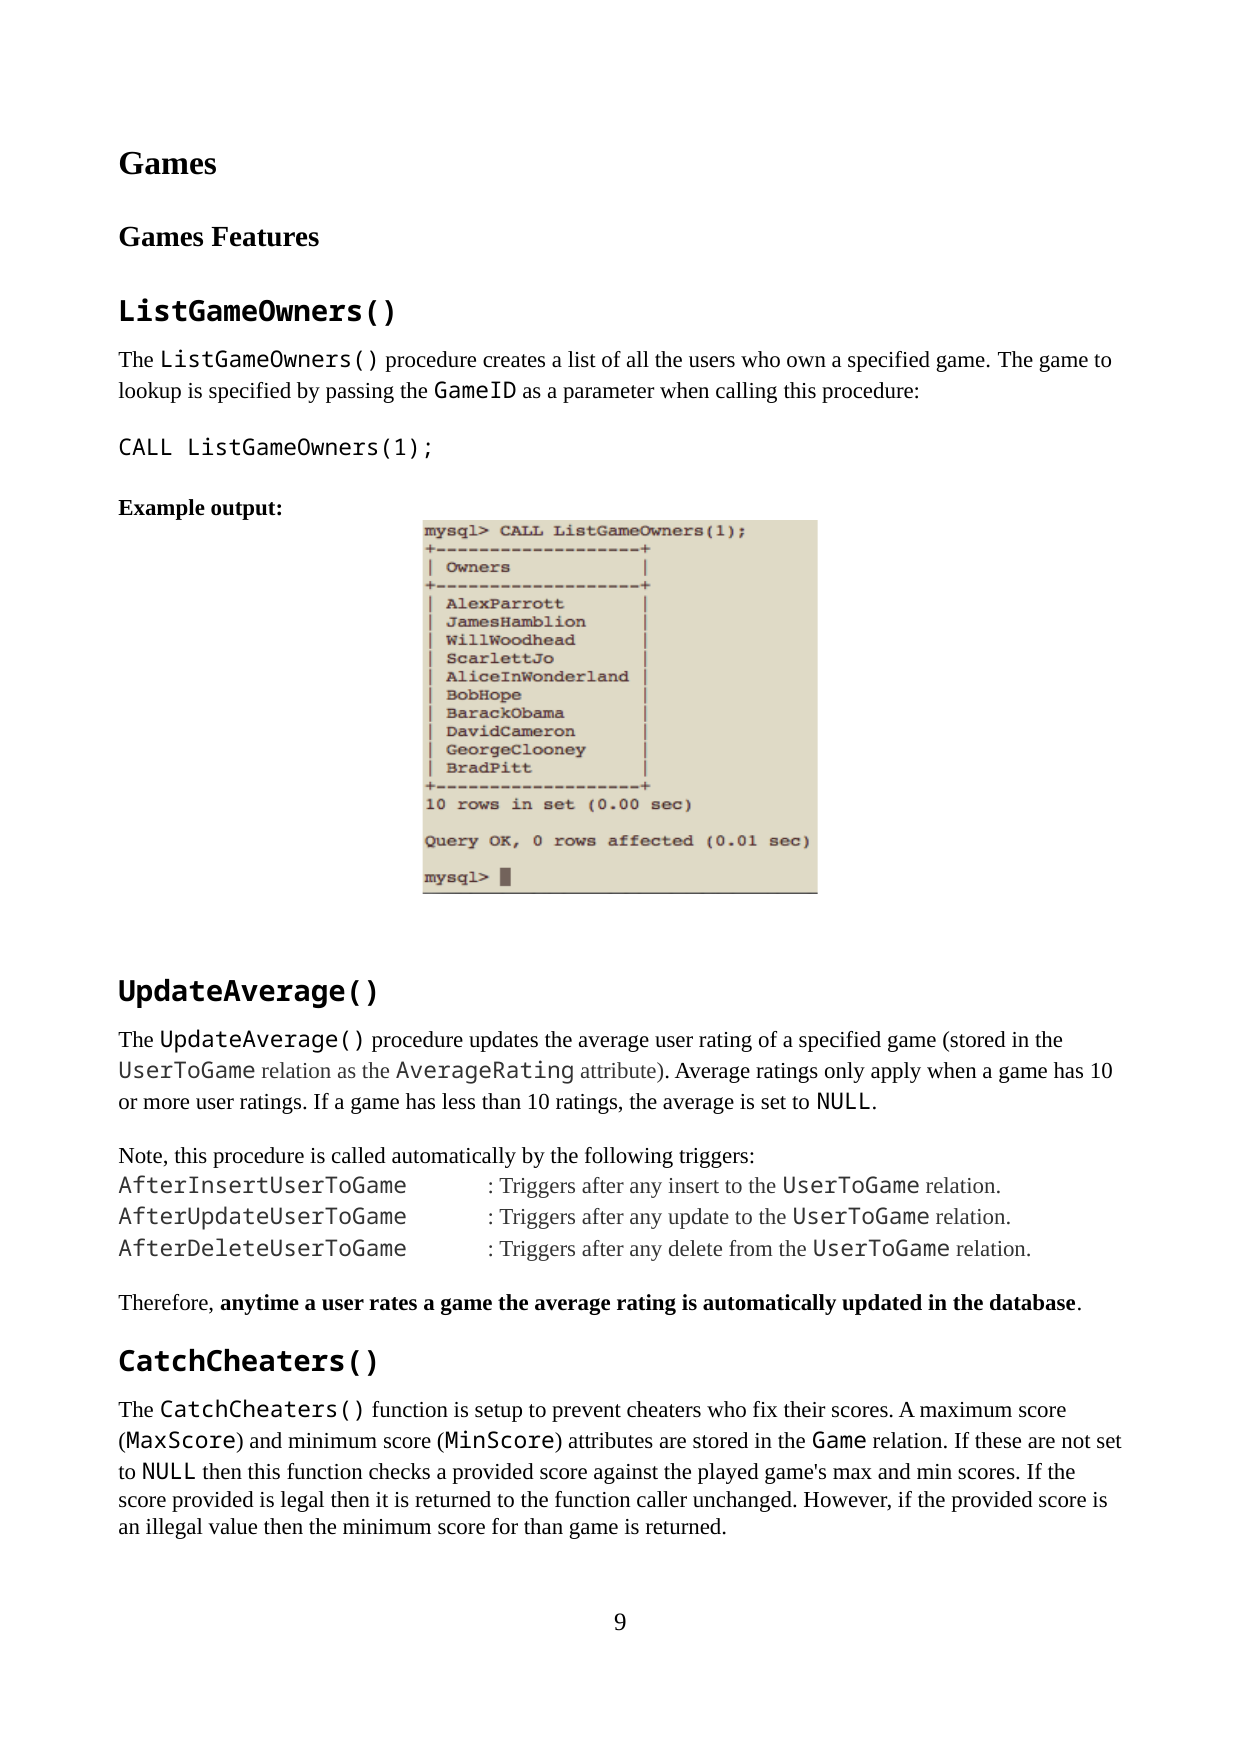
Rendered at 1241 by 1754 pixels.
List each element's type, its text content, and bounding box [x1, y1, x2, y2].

text The ListGameOwners() procedure creates a list of all the users who own a specified game. The game to lookup is specified by passing the GameID as a parameter when calling this procedure: [118, 342, 1122, 405]
picture [422, 520, 818, 894]
text Example output: [118, 494, 1122, 520]
subtitle Games [118, 143, 1122, 182]
text AfterUpdateUserToGame : Triggers after any update to the UserToGame relation. [118, 1200, 1122, 1231]
text CALL ListGameOwners(1); [118, 431, 1122, 463]
text The UpdateAverage() procedure updates the average user rating of a specified game (stored in the UserToGame relation as the AverageRating attribute). Average ratings only apply when a game has 10 or more user ratings. If a game has less than 10 ratings, the average is set to NULL. [118, 1022, 1122, 1116]
subtitle Games Features [118, 219, 1122, 253]
text AfterDeleteUserToGame : Triggers after any delete from the UserToGame relation. [118, 1231, 1122, 1263]
text AfterInsertUserToGame : Triggers after any insert to the UserToGame relation. [118, 1169, 1122, 1200]
subtitle ListGameOwners() [118, 290, 1122, 330]
subtitle UpdateAverage() [118, 970, 1122, 1010]
text Note, this procedure is called automatically by the following triggers: [118, 1143, 1122, 1169]
text The CatchCheaters() function is setup to prevent cheaters who fix their scores. A maximum score (MaxScore) and minimum score (MinScore) attributes are stored in the Game relation. If these are not set to NULL then this function checks a provided score against the played game's max and min scores. If the score provided is legal then it is returned to the function caller unchanged. However, if the provided score is an illegal value then the minimum score for than game is returned. [118, 1393, 1122, 1539]
subtitle CatchCheaters() [118, 1340, 1122, 1380]
text Therefore, anytime a user rates a game the average rating is automatically updated in the database. [118, 1289, 1122, 1315]
